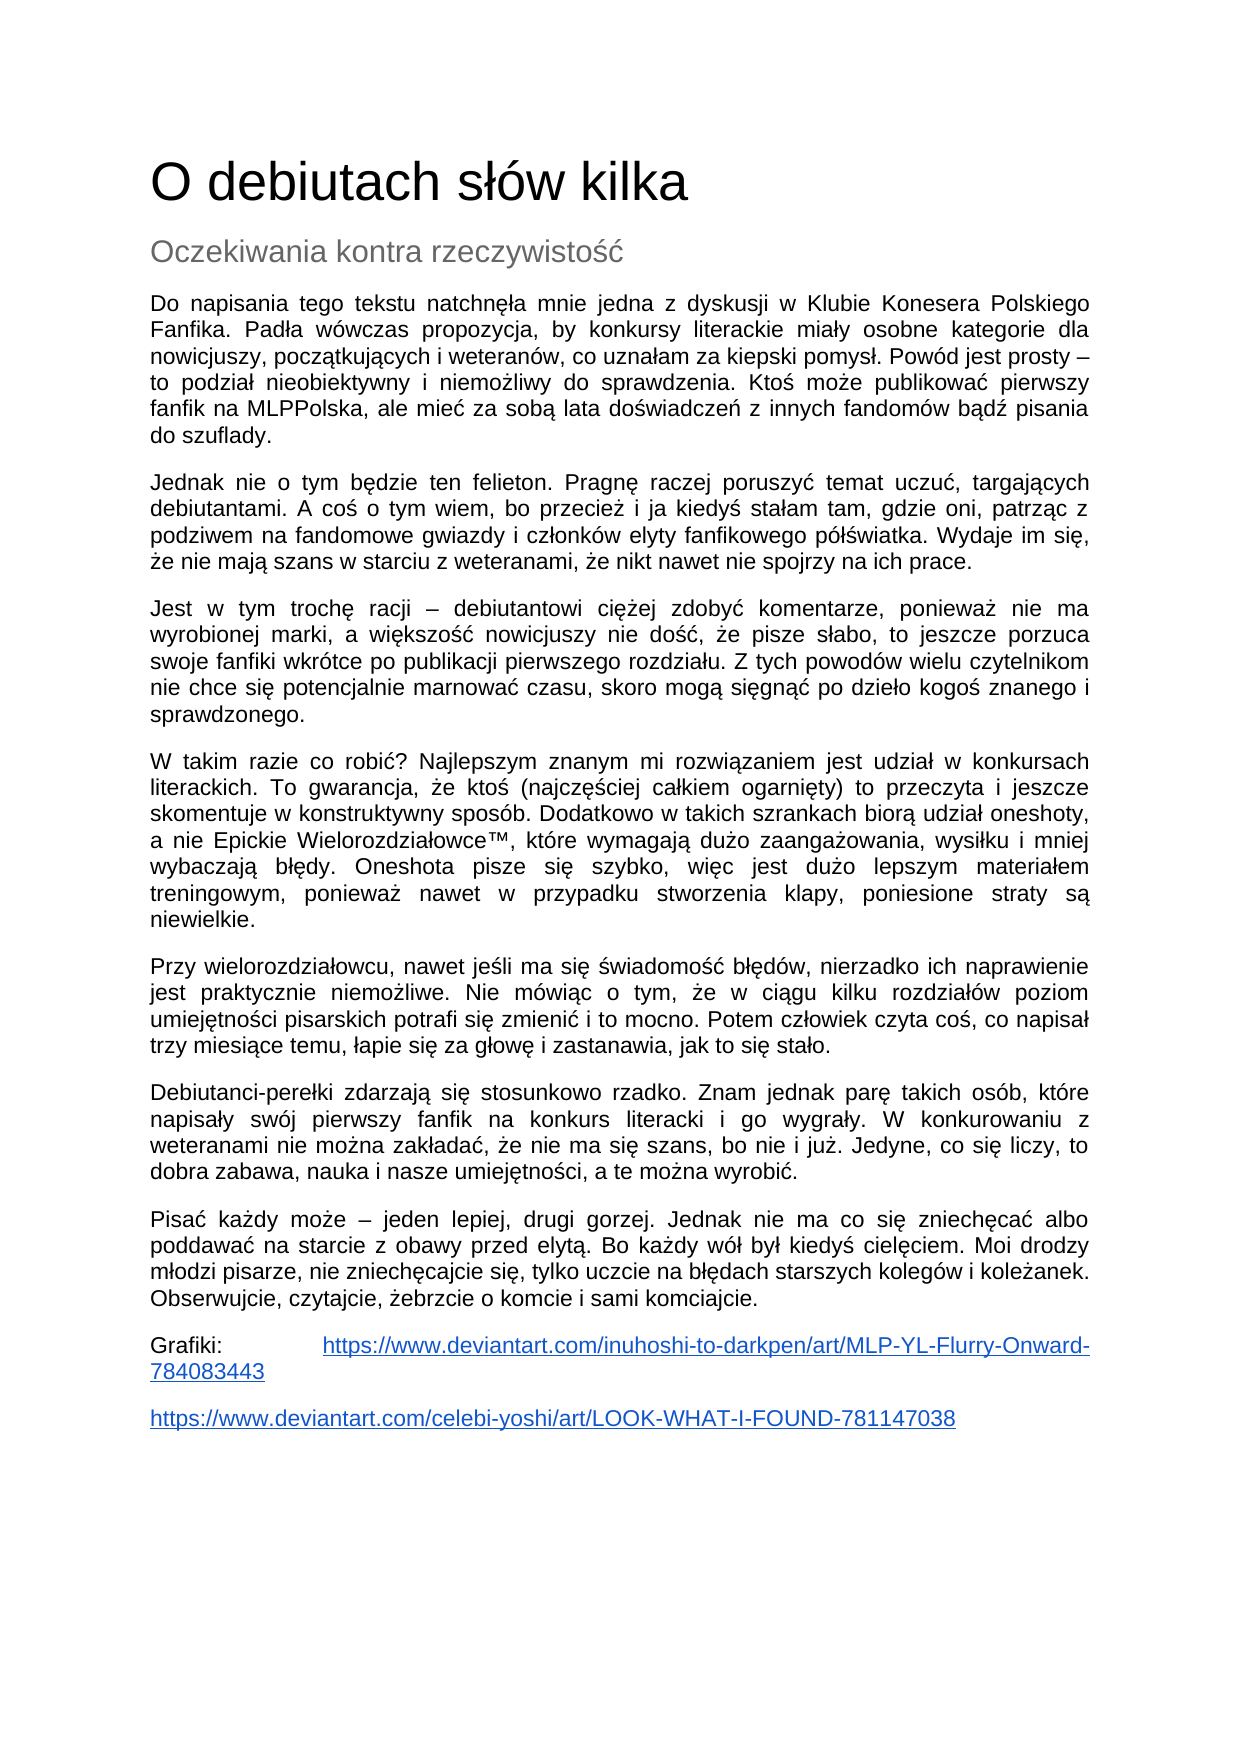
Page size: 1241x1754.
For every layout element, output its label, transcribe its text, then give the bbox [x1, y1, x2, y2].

text Debiutanci-perełki zdarzają się stosunkowo rzadko. Znam jednak parę takich osób, które napisały swój pierwszy fanfik na konkurs literacki i go wygrały. W konkurowaniu z weteranami nie można zakładać, że nie ma się szans, bo nie i już. Jedyne, co się liczy, to dobra zabawa, nauka i nasze umiejętności, a te można wyrobić. [150, 1079, 1090, 1185]
text Przy wielorozdziałowcu, nawet jeśli ma się świadomość błędów, nierzadko ich naprawienie jest praktycznie niemożliwe. Nie mówiąc o tym, że w ciągu kilku rozdziałów poziom umiejętności pisarskich potrafi się zmienić i to mocno. Potem człowiek czyta coś, co napisał trzy miesiące temu, łapie się za głowę i zastanawia, jak to się stało. [150, 953, 1090, 1058]
subtitle Oczekiwania kontra rzeczywistość [150, 233, 1090, 269]
text W takim razie co robić? Najlepszym znanym mi rozwiązaniem jest udział w konkursach literackich. To gwarancja, że ktoś (najczęściej całkiem ogarnięty) to przeczyta i jeszcze skomentuje w konstruktywny sposób. Dodatkowo w takich szrankach biorą udział oneshoty, a nie Epickie Wielorozdziałowce™, które wymagają dużo zaangażowania, wysiłku i mniej wybaczają błędy. Oneshota pisze się szybko, więc jest dużo lepszym materiałem treningowym, ponieważ nawet w przypadku stworzenia klapy, poniesione straty są niewielkie. [150, 748, 1090, 932]
text Jednak nie o tym będzie ten felieton. Pragnę raczej poruszyć temat uczuć, targających debiutantami. A coś o tym wiem, bo przecież i ja kiedyś stałam tam, gdzie oni, patrząc z podziwem na fandomowe gwiazdy i członków elyty fanfikowego półświatka. Wydaje im się, że nie mają szans w starciu z weteranami, że nikt nawet nie spojrzy na ich prace. [150, 469, 1090, 574]
text Jest w tym trochę racji – debiutantowi ciężej zdobyć komentarze, ponieważ nie ma wyrobionej marki, a większość nowicjuszy nie dość, że pisze słabo, to jeszcze porzuca swoje fanfiki wkrótce po publikacji pierwszego rozdziału. Z tych powodów wielu czytelnikom nie chce się potencjalnie marnować czasu, skoro mogą sięgnąć po dzieło kogoś znanego i sprawdzonego. [150, 595, 1090, 727]
text https://www.deviantart.com/celebi-yoshi/art/LOOK-WHAT-I-FOUND-781147038 [150, 1405, 1090, 1432]
text Grafiki: https://www.deviantart.com/inuhoshi-to-darkpen/art/MLP-YL-Flurry-Onward-784083443 [150, 1332, 1090, 1384]
title O debiutach słów kilka [150, 150, 1090, 212]
text Pisać każdy może – jeden lepiej, drugi gorzej. Jednak nie ma co się zniechęcać albo poddawać na starcie z obawy przed elytą. Bo każdy wół był kiedyś cielęciem. Moi drodzy młodzi pisarze, nie zniechęcajcie się, tylko uczcie na błędach starszych kolegów i koleżanek. Obserwujcie, czytajcie, żebrzcie o komcie i sami komciajcie. [150, 1206, 1090, 1311]
text Do napisania tego tekstu natchnęła mnie jedna z dyskusji w Klubie Konesera Polskiego Fanfika. Padła wówczas propozycja, by konkursy literackie miały osobne kategorie dla nowicjuszy, początkujących i weteranów, co uznałam za kiepski pomysł. Powód jest prosty – to podział nieobiektywny i niemożliwy do sprawdzenia. Ktoś może publikować pierwszy fanfik na MLPPolska, ale mieć za sobą lata doświadczeń z innych fandomów bądź pisania do szuflady. [150, 290, 1090, 448]
